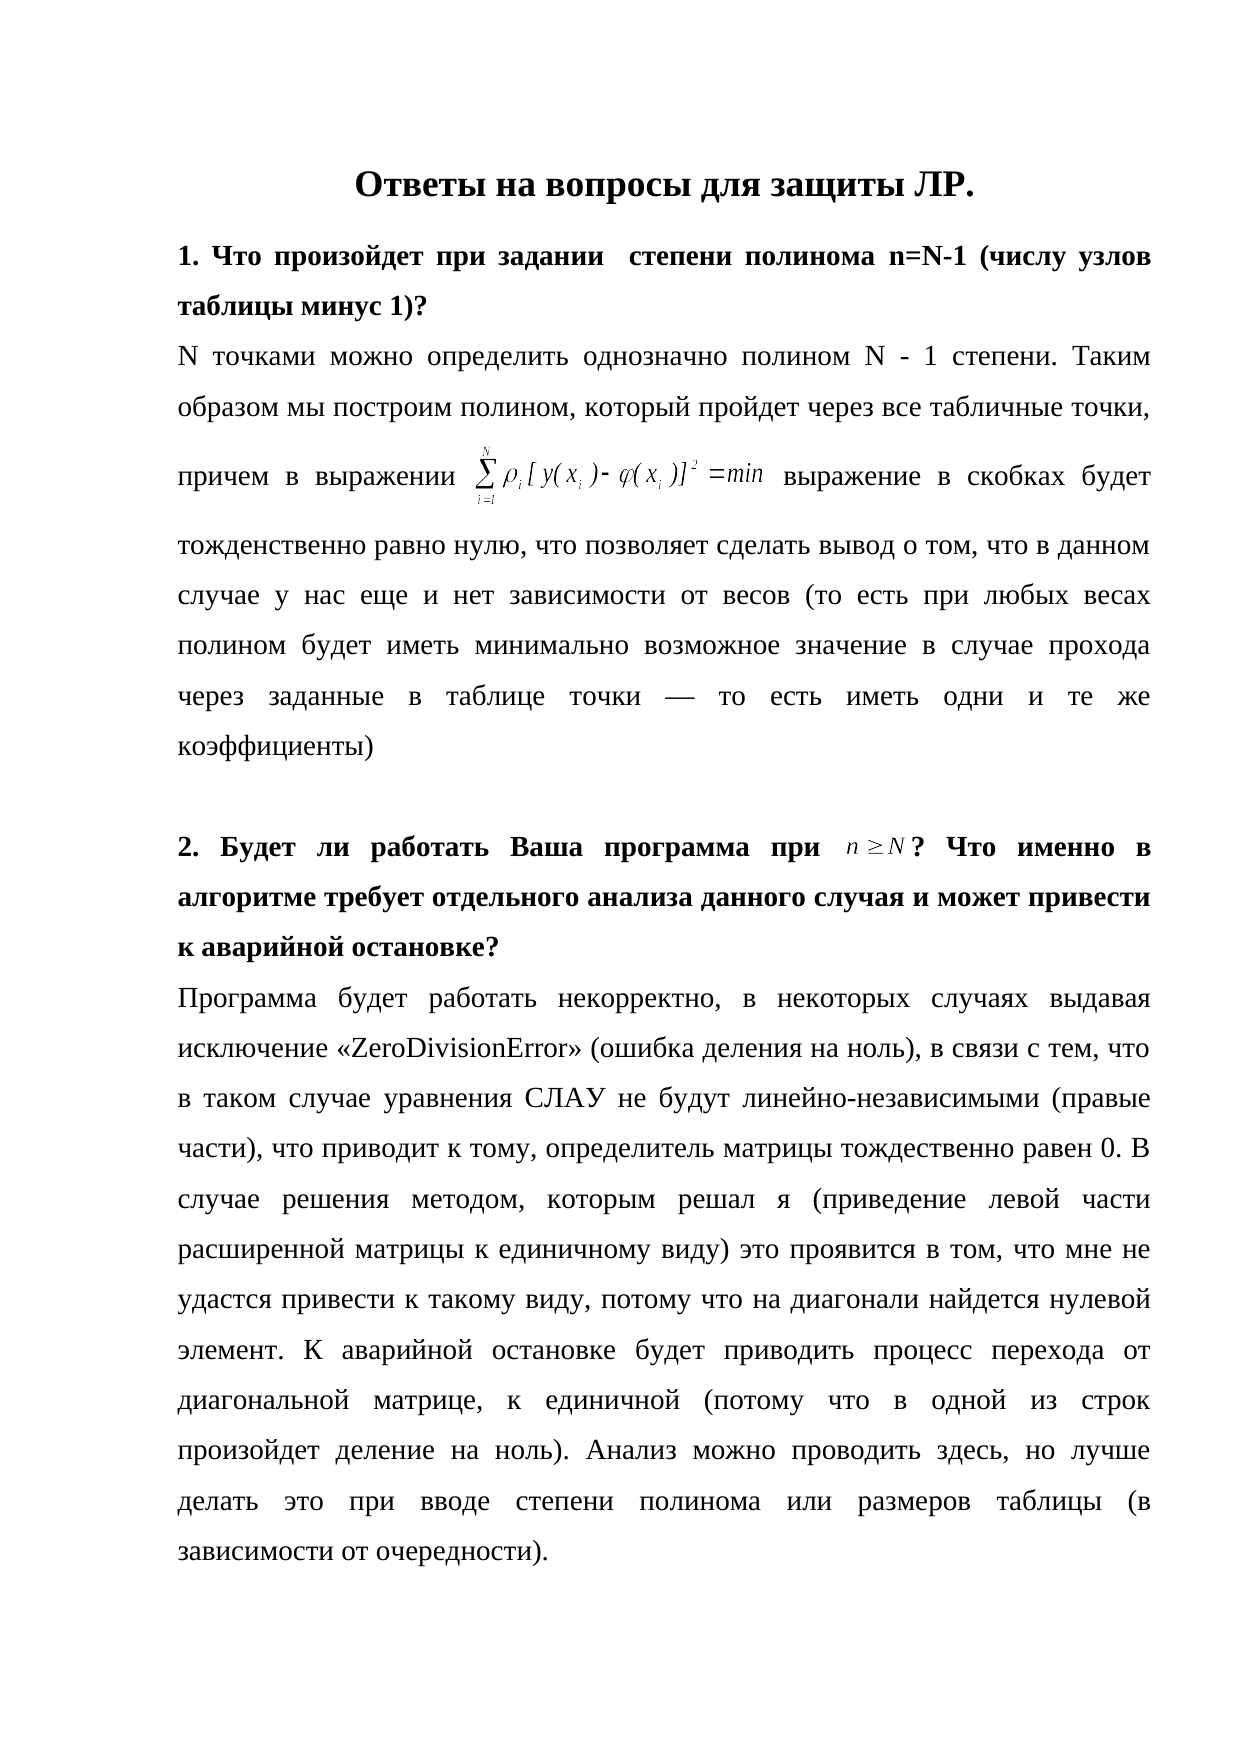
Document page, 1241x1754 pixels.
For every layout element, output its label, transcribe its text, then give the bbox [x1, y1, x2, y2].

text Программа будет работать некорректно, в некоторых случаях выдавая исключение «ZeroDivisionError» (ошибка деления на ноль), в связи с тем, что в таком случае уравнения СЛАУ не будут линейно-независимыми (правые части), что приводит к тому, определитель матрицы тождественно равен 0. В случае решения методом, которым решал я (приведение левой части расширенной матрицы к единичному виду) это проявится в том, что мне не удастся привести к такому виду, потому что на диагонали найдется нулевой элемент. К аварийной остановке будет приводить процесс перехода от диагональной матрице, к единичной (потому что в одной из строк произойдет деление на ноль). Анализ можно проводить здесь, но лучше делать это при вводе степени полинома или размеров таблицы (в зависимости от очередности). [177, 980, 1152, 1567]
text N точками можно определить однозначно полином N - 1 степени. Таким образом мы построим полином, который пройдет через все табличные точки, причем в выражении выражение в скобках будет тожденственно равно нулю, что позволяет сделать вывод о том, что в данном случае у нас еще и нет зависимости от весов (то есть при любых весах полином будет иметь минимально возможное значение в случае прохода через заданные в таблице точки — то есть иметь одни и те же коэффициенты) [177, 338, 1152, 762]
text 2. Будет ли работать Ваша программа при ? Что именно в алгоритме требует отдельного анализа данного случая и может привести к аварийной остановке? [177, 829, 1152, 963]
text Ответы на вопросы для защиты ЛР. [177, 161, 1152, 204]
text 1. Что произойдет при задании степени полинома n=N-1 (числу узлов таблицы минус 1)? [177, 238, 1152, 322]
